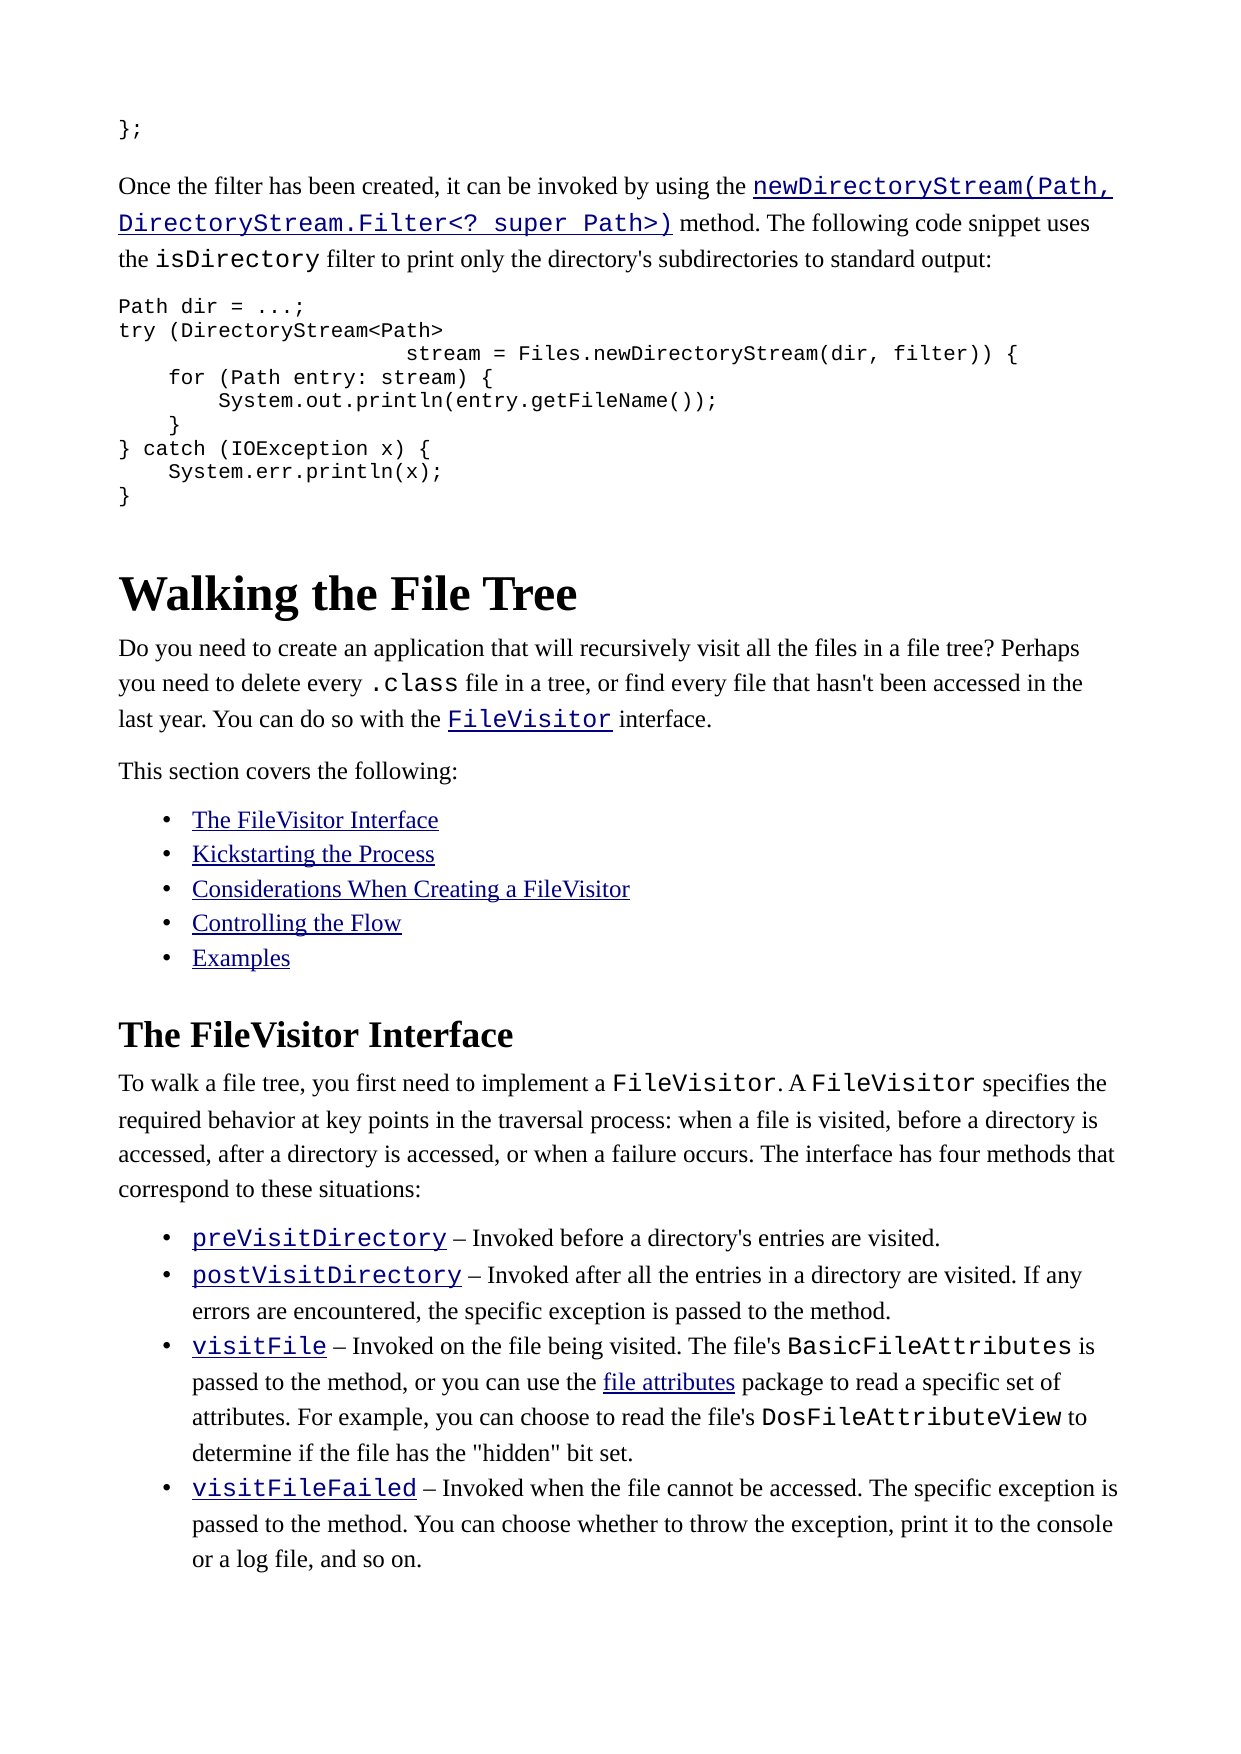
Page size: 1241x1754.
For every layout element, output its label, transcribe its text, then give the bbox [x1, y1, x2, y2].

list The FileVisitor Interface [162, 805, 1122, 834]
text } [118, 485, 1122, 509]
text This section covers the following: [118, 756, 1122, 784]
text stream = Files.newDirectoryStream(dir, filter)) { [118, 343, 1122, 367]
text }; [118, 118, 1122, 142]
text To walk a file tree, you first need to implement a FileVisitor. A FileVisitor specifies the required behavior at key points in the traversal process: when a file is visited, before a directory is accessed, after a directory is accessed, or when a failure occurs. The interface has four methods that correspond to these situations: [118, 1068, 1122, 1203]
text Once the filter has been created, it can be invoked by using the newDirectoryStream(Path, DirectoryStream.Filter<? super Path>) method. The following code snippet uses the isDirectory filter to print only the directory's subdirectories to standard output: [118, 171, 1122, 275]
list Considerations When Creating a FileVisitor [162, 874, 1122, 903]
text System.err.println(x); [118, 461, 1122, 485]
list preVisitDirectory – Invoked before a directory's entries are visited. [162, 1223, 1122, 1254]
list postVisitDirectory – Invoked after all the entries in a directory are visited. If any errors are encountered, the specific exception is passed to the method. [162, 1260, 1122, 1325]
list Controlling the Flow [162, 908, 1122, 937]
text try (DirectoryStream<Path> [118, 319, 1122, 343]
list Kickstarting the Process [162, 839, 1122, 868]
list visitFileFailed – Invoked when the file cannot be accessed. The specific exception is passed to the method. You can choose whether to throw the exception, print it to the console or a log file, and so on. [162, 1473, 1122, 1573]
list Examples [162, 943, 1122, 972]
text } catch (IOException x) { [118, 438, 1122, 461]
text Do you need to create an application that will recursively visit all the files in a file tree? Perhaps you need to delete every .class file in a tree, or find every file that hasn't been accessed in the last year. You can do so with the FileVisitor interface. [118, 633, 1122, 735]
text } [118, 414, 1122, 438]
text Path dir = ...; [118, 296, 1122, 319]
subtitle The FileVisitor Interface [118, 1013, 1122, 1056]
text for (Path entry: stream) { [118, 367, 1122, 391]
subtitle Walking the File Tree [118, 563, 1122, 621]
text System.out.println(entry.getFileName()); [118, 391, 1122, 414]
list visitFile – Invoked on the file being visited. The file's BasicFileAttributes is passed to the method, or you can use the file attributes package to read a specific set of attributes. For example, you can choose to read the file's DosFileAttributeView to determine if the file has the "hidden" bit set. [162, 1331, 1122, 1467]
